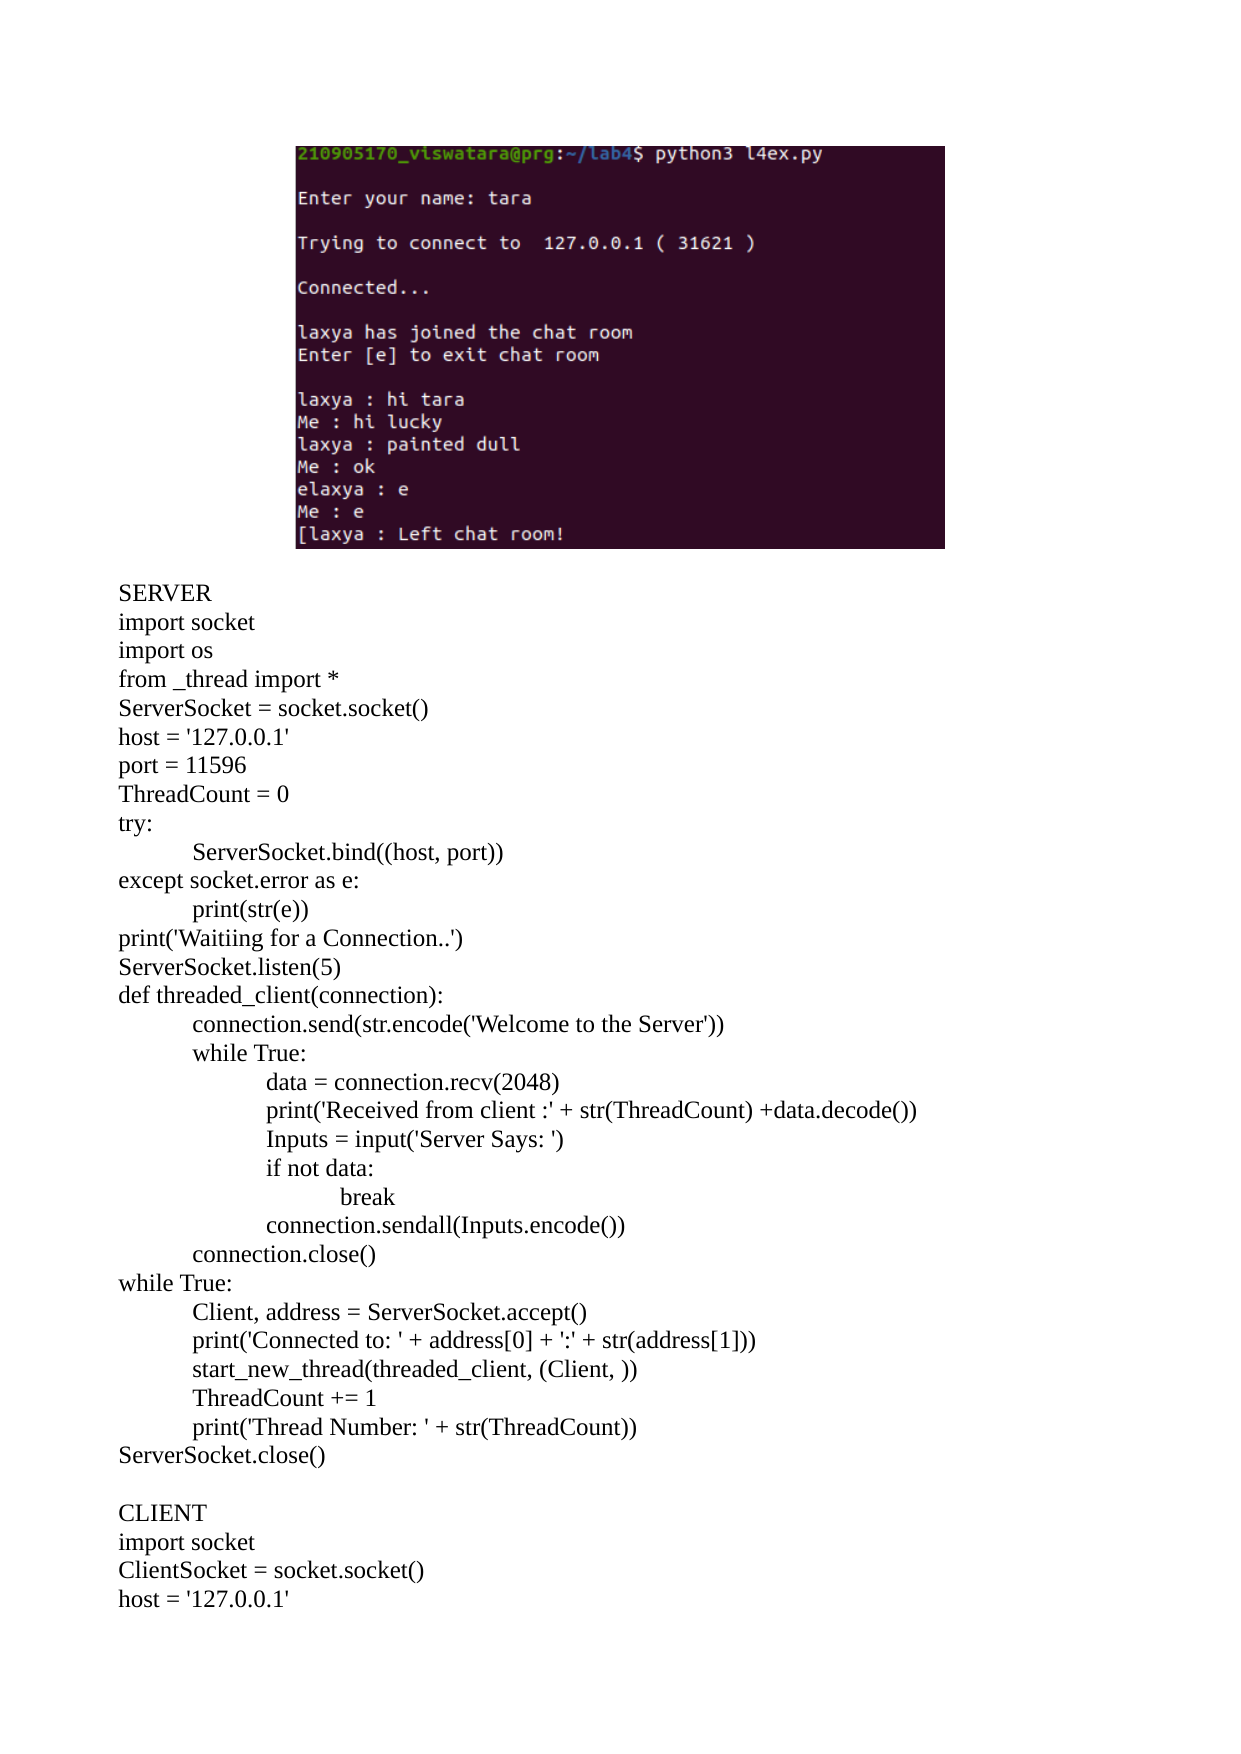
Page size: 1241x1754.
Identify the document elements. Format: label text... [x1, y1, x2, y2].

text ClientSocket = socket.socket() [118, 1556, 1122, 1584]
text import socket [118, 1527, 1122, 1556]
text print('Waitiing for a Connection..') [118, 923, 1122, 952]
text if not data: [118, 1153, 1122, 1182]
text ThreadCount = 0 [118, 779, 1122, 808]
text import os [118, 636, 1122, 664]
text ServerSocket = socket.socket() [118, 693, 1122, 722]
text Inputs = input('Server Says: ') [118, 1124, 1122, 1153]
text connection.close() [118, 1239, 1122, 1268]
text start_new_thread(threaded_client, (Client, )) [118, 1354, 1122, 1383]
text except socket.error as e: [118, 866, 1122, 894]
text ThreadCount += 1 [118, 1383, 1122, 1412]
text host = '127.0.0.1' [118, 722, 1122, 751]
text connection.send(str.encode('Welcome to the Server')) [118, 1009, 1122, 1038]
text import socket [118, 607, 1122, 636]
text ServerSocket.bind((host, port)) [118, 837, 1122, 866]
text while True: [118, 1038, 1122, 1067]
picture [295, 146, 945, 549]
text while True: [118, 1268, 1122, 1297]
text port = 11596 [118, 751, 1122, 779]
text def threaded_client(connection): [118, 981, 1122, 1009]
text print('Connected to: ' + address[0] + ':' + str(address[1])) [118, 1326, 1122, 1354]
text Client, address = ServerSocket.accept() [118, 1297, 1122, 1326]
text data = connection.recv(2048) [118, 1067, 1122, 1096]
text ServerSocket.close() [118, 1441, 1122, 1469]
text from _thread import * [118, 664, 1122, 693]
text ServerSocket.listen(5) [118, 952, 1122, 981]
text host = '127.0.0.1' [118, 1584, 1122, 1613]
text break [118, 1182, 1122, 1211]
text SERVER [118, 578, 1122, 607]
text CLIENT [118, 1498, 1122, 1527]
text try: [118, 808, 1122, 837]
text print('Thread Number: ' + str(ThreadCount)) [118, 1412, 1122, 1441]
text connection.sendall(Inputs.encode()) [118, 1211, 1122, 1239]
text print(str(e)) [118, 894, 1122, 923]
text print('Received from client :' + str(ThreadCount) +data.decode()) [118, 1096, 1122, 1124]
